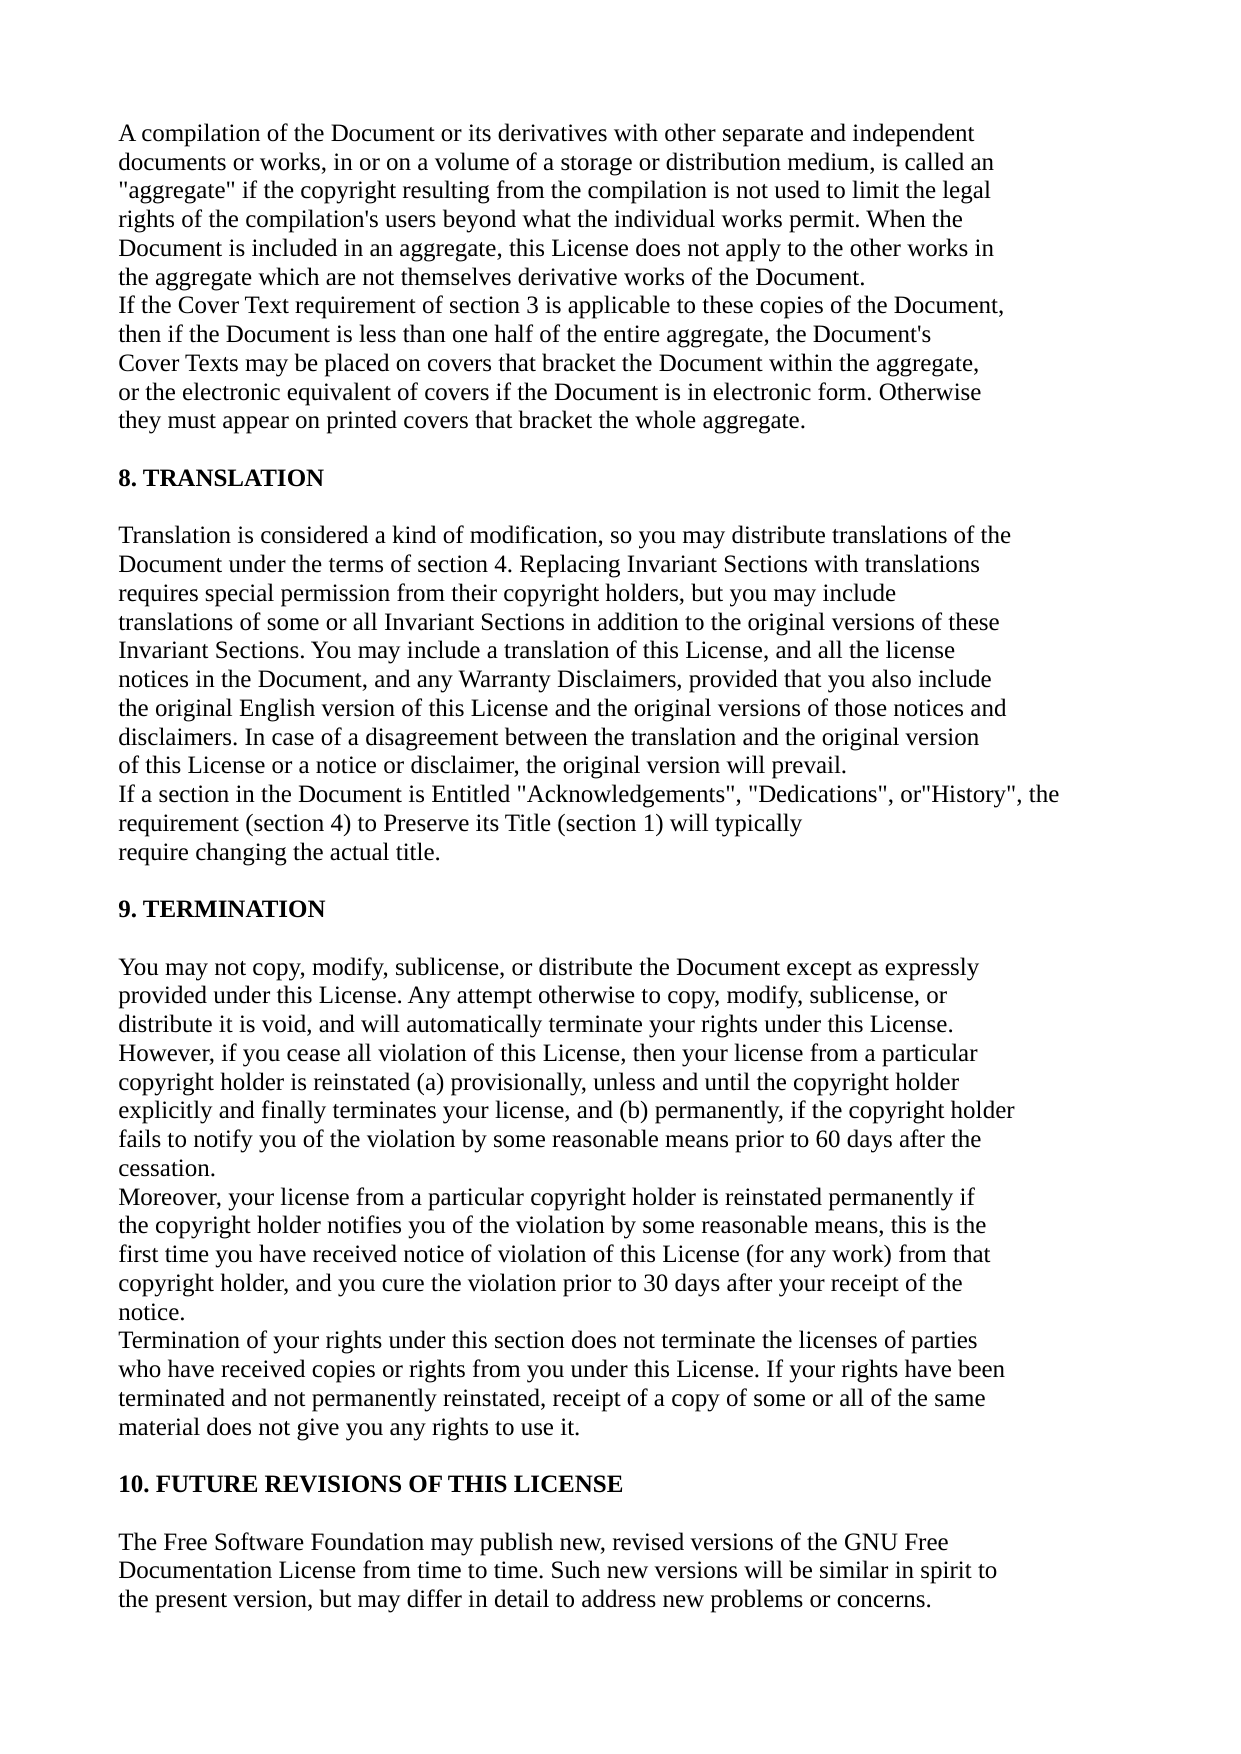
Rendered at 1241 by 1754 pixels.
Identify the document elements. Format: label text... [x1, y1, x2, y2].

text The Free Software Foundation may publish new, revised versions of the GNU Free [118, 1527, 1122, 1556]
text "aggregate" if the copyright resulting from the compilation is not used to limit the legal [118, 176, 1122, 204]
text If the Cover Text requirement of section 3 is applicable to these copies of the Document, [118, 291, 1122, 319]
text fails to notify you of the violation by some reasonable means prior to 60 days after the [118, 1124, 1122, 1153]
text distribute it is void, and will automatically terminate your rights under this License. [118, 1009, 1122, 1038]
text Termination of your rights under this section does not terminate the licenses of parties [118, 1326, 1122, 1354]
text A compilation of the Document or its derivatives with other separate and independent [118, 118, 1122, 147]
text documents or works, in or on a volume of a storage or distribution medium, is called an [118, 147, 1122, 176]
text or the electronic equivalent of covers if the Document is in electronic form. Otherwise [118, 377, 1122, 406]
text of this License or a notice or disclaimer, the original version will prevail. [118, 751, 1122, 779]
text You may not copy, modify, sublicense, or distribute the Document except as expressly [118, 952, 1122, 981]
text notice. [118, 1297, 1122, 1326]
text Moreover, your license from a particular copyright holder is reinstated permanently if [118, 1182, 1122, 1211]
text explicitly and finally terminates your license, and (b) permanently, if the copyright holder [118, 1096, 1122, 1124]
text disclaimers. In case of a disagreement between the translation and the original version [118, 722, 1122, 751]
text cessation. [118, 1153, 1122, 1182]
text terminated and not permanently reinstated, receipt of a copy of some or all of the same [118, 1383, 1122, 1412]
text 9. TERMINATION [118, 894, 1122, 923]
text Documentation License from time to time. Such new versions will be similar in spirit to [118, 1556, 1122, 1584]
text translations of some or all Invariant Sections in addition to the original versions of these [118, 607, 1122, 636]
text Translation is considered a kind of modification, so you may distribute translations of the [118, 521, 1122, 549]
text Document is included in an aggregate, this License does not apply to the other works in [118, 233, 1122, 262]
text Invariant Sections. You may include a translation of this License, and all the license [118, 636, 1122, 664]
text material does not give you any rights to use it. [118, 1412, 1122, 1441]
text rights of the compilation's users beyond what the individual works permit. When the [118, 204, 1122, 233]
text the copyright holder notifies you of the violation by some reasonable means, this is the [118, 1211, 1122, 1239]
text provided under this License. Any attempt otherwise to copy, modify, sublicense, or [118, 981, 1122, 1009]
text If a section in the Document is Entitled "Acknowledgements", "Dedications", or"History", the requirement (section 4) to Preserve its Title (section 1) will typically [118, 779, 1122, 837]
text However, if you cease all violation of this License, then your license from a particular [118, 1038, 1122, 1067]
text they must appear on printed covers that bracket the whole aggregate. [118, 406, 1122, 434]
text notices in the Document, and any Warranty Disclaimers, provided that you also include [118, 664, 1122, 693]
text 8. TRANSLATION [118, 463, 1122, 492]
text requires special permission from their copyright holders, but you may include [118, 578, 1122, 607]
text who have received copies or rights from you under this License. If your rights have been [118, 1354, 1122, 1383]
text Document under the terms of section 4. Replacing Invariant Sections with translations [118, 549, 1122, 578]
text the original English version of this License and the original versions of those notices and [118, 693, 1122, 722]
text copyright holder, and you cure the violation prior to 30 days after your receipt of the [118, 1268, 1122, 1297]
text then if the Document is less than one half of the entire aggregate, the Document's [118, 319, 1122, 348]
text 10. FUTURE REVISIONS OF THIS LICENSE [118, 1469, 1122, 1498]
text copyright holder is reinstated (a) provisionally, unless and until the copyright holder [118, 1067, 1122, 1096]
text the aggregate which are not themselves derivative works of the Document. [118, 262, 1122, 291]
text the present version, but may differ in detail to address new problems or concerns. [118, 1584, 1122, 1613]
text require changing the actual title. [118, 837, 1122, 866]
text first time you have received notice of violation of this License (for any work) from that [118, 1239, 1122, 1268]
text Cover Texts may be placed on covers that bracket the Document within the aggregate, [118, 348, 1122, 377]
